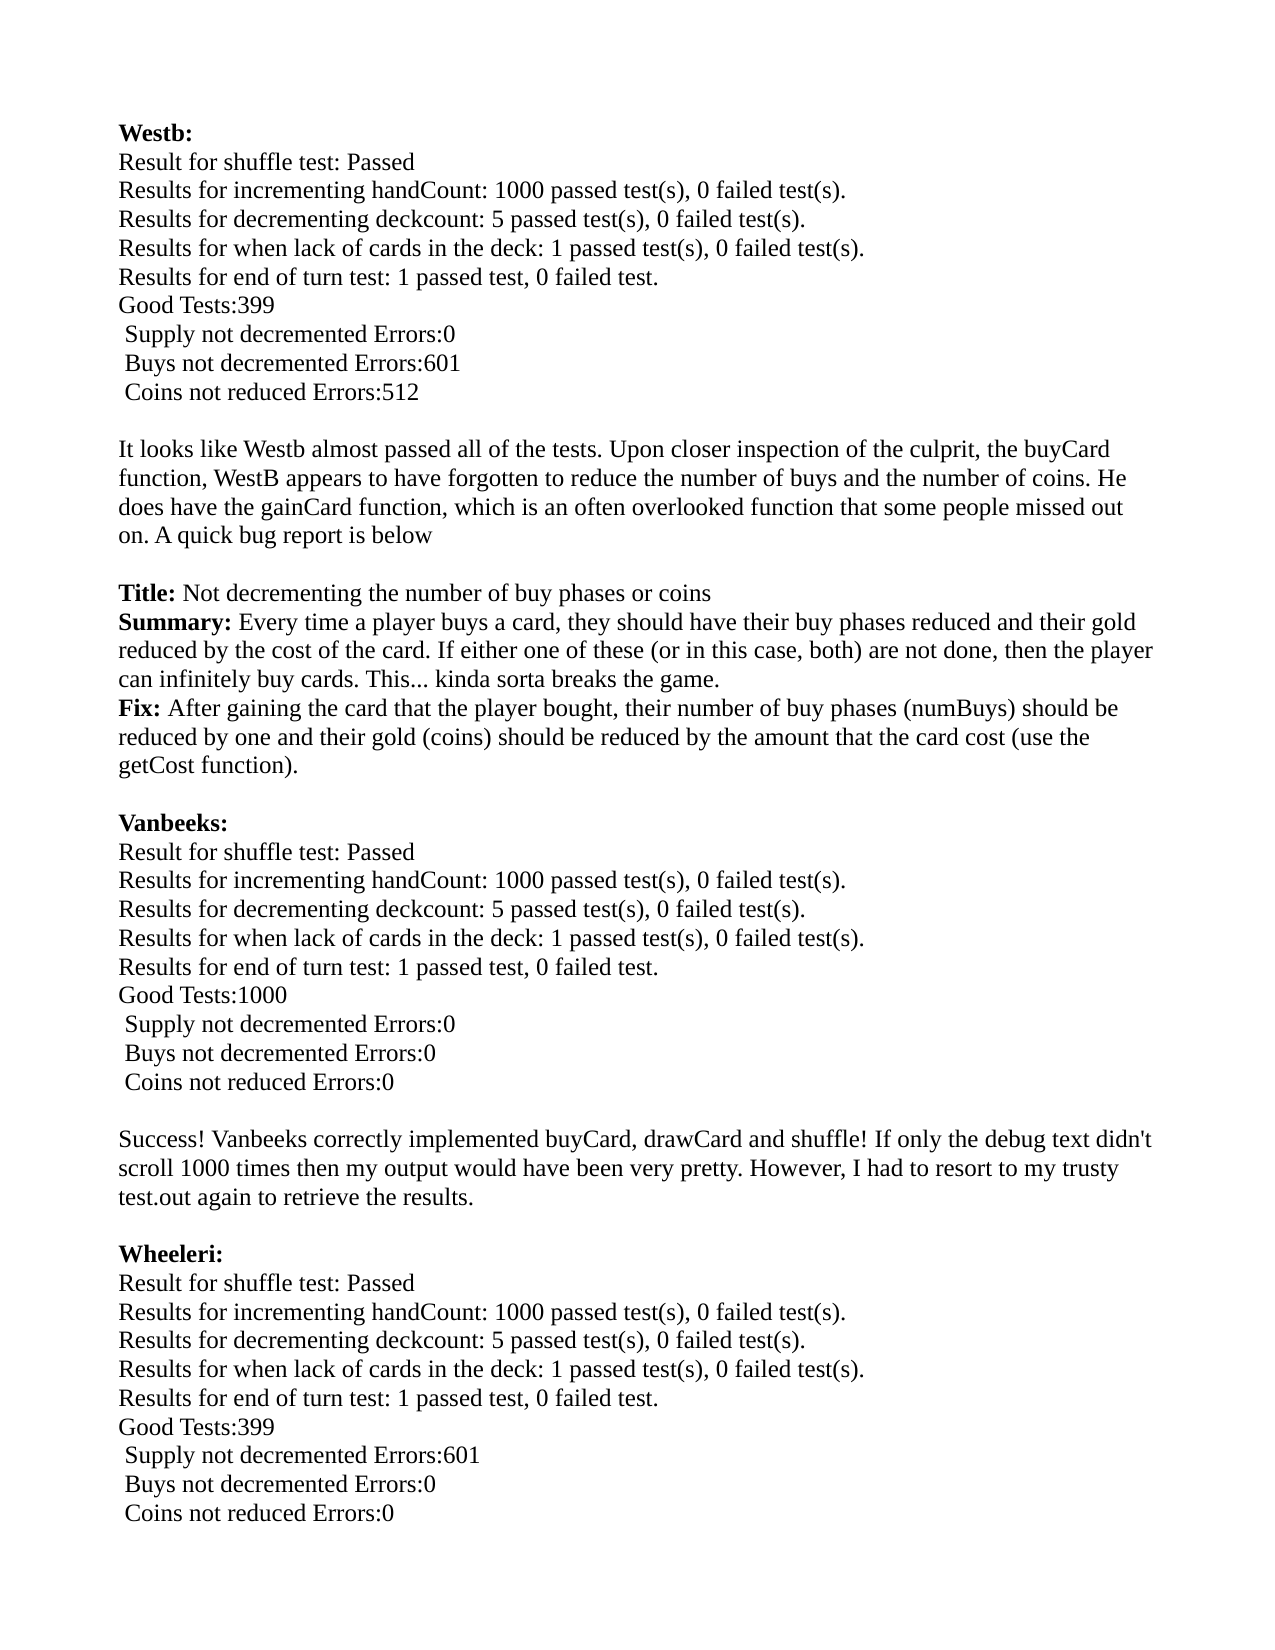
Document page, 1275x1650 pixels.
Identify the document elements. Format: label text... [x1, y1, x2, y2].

text Good Tests:1000 [118, 981, 1157, 1009]
text Fix: After gaining the card that the player bought, their number of buy phases (numBuys) should be reduced by one and their gold (coins) should be reduced by the amount that the card cost (use the getCost function). [118, 693, 1157, 779]
text Coins not reduced Errors:512 [118, 377, 1157, 406]
text Results for incrementing handCount: 1000 passed test(s), 0 failed test(s). [118, 1297, 1157, 1326]
text Supply not decremented Errors:601 [118, 1441, 1157, 1469]
text Good Tests:399 [118, 1412, 1157, 1441]
text Buys not decremented Errors:0 [118, 1469, 1157, 1498]
text Title: Not decrementing the number of buy phases or coins [118, 578, 1157, 607]
text Results for decrementing deckcount: 5 passed test(s), 0 failed test(s). [118, 894, 1157, 923]
text Results for decrementing deckcount: 5 passed test(s), 0 failed test(s). [118, 204, 1157, 233]
text Result for shuffle test: Passed [118, 837, 1157, 866]
text Wheeleri: [118, 1239, 1157, 1268]
text Results for end of turn test: 1 passed test, 0 failed test. [118, 952, 1157, 981]
text Westb: [118, 118, 1157, 147]
text Result for shuffle test: Passed [118, 1268, 1157, 1297]
text Results for end of turn test: 1 passed test, 0 failed test. [118, 262, 1157, 291]
text Results for end of turn test: 1 passed test, 0 failed test. [118, 1383, 1157, 1412]
text Success! Vanbeeks correctly implemented buyCard, drawCard and shuffle! If only the debug text didn't scroll 1000 times then my output would have been very pretty. However, I had to resort to my trusty test.out again to retrieve the results. [118, 1124, 1157, 1211]
text Buys not decremented Errors:601 [118, 348, 1157, 377]
text Buys not decremented Errors:0 [118, 1038, 1157, 1067]
text Results for incrementing handCount: 1000 passed test(s), 0 failed test(s). [118, 176, 1157, 204]
text Results for when lack of cards in the deck: 1 passed test(s), 0 failed test(s). [118, 923, 1157, 952]
text Results for when lack of cards in the deck: 1 passed test(s), 0 failed test(s). [118, 1354, 1157, 1383]
text Coins not reduced Errors:0 [118, 1498, 1157, 1527]
text Vanbeeks: [118, 808, 1157, 837]
text Result for shuffle test: Passed [118, 147, 1157, 176]
text It looks like Westb almost passed all of the tests. Upon closer inspection of the culprit, the buyCard function, WestB appears to have forgotten to reduce the number of buys and the number of coins. He does have the gainCard function, which is an often overlooked function that some people missed out on. A quick bug report is below [118, 434, 1157, 549]
text Good Tests:399 [118, 291, 1157, 319]
text Results for decrementing deckcount: 5 passed test(s), 0 failed test(s). [118, 1326, 1157, 1354]
text Results for when lack of cards in the deck: 1 passed test(s), 0 failed test(s). [118, 233, 1157, 262]
text Results for incrementing handCount: 1000 passed test(s), 0 failed test(s). [118, 866, 1157, 894]
text Supply not decremented Errors:0 [118, 1009, 1157, 1038]
text Supply not decremented Errors:0 [118, 319, 1157, 348]
text Coins not reduced Errors:0 [118, 1067, 1157, 1096]
text Summary: Every time a player buys a card, they should have their buy phases reduced and their gold reduced by the cost of the card. If either one of these (or in this case, both) are not done, then the player can infinitely buy cards. This... kinda sorta breaks the game. [118, 607, 1157, 693]
